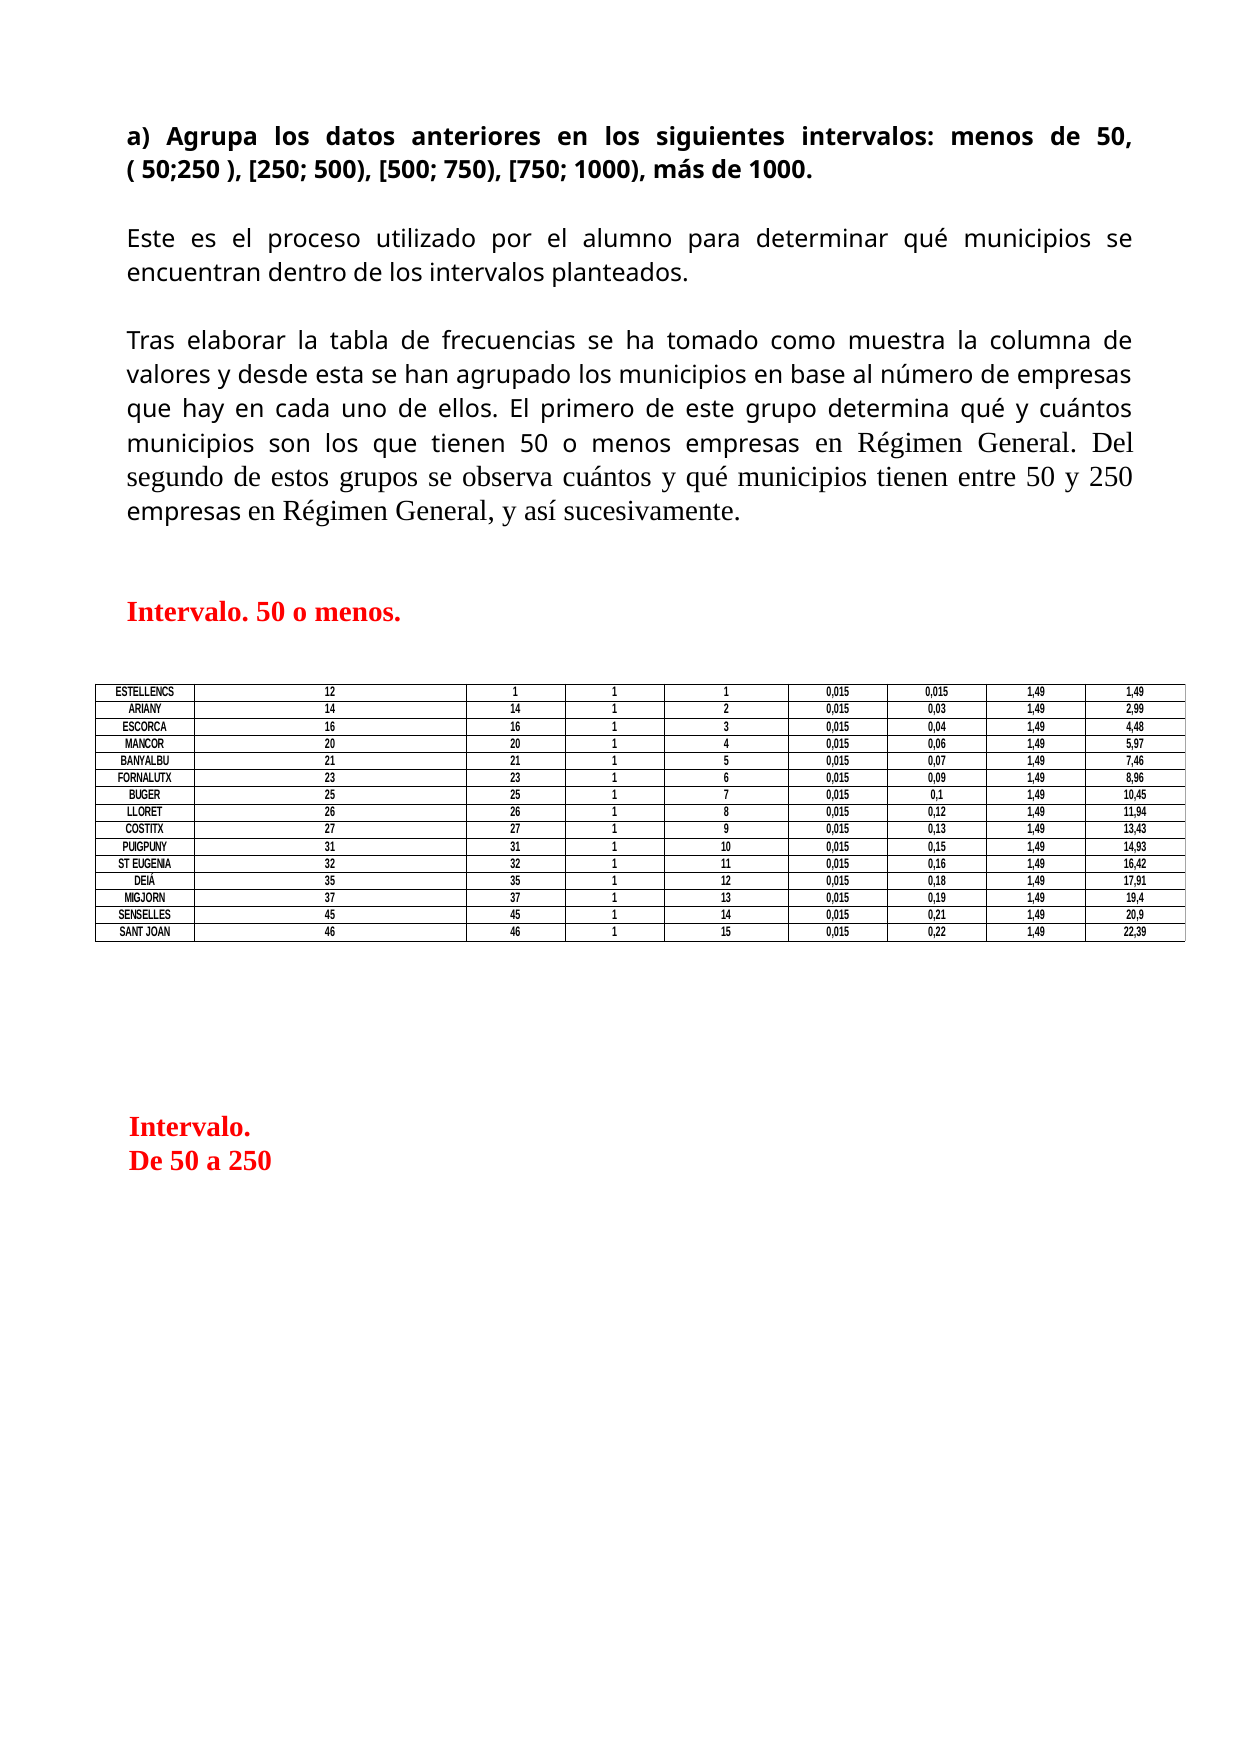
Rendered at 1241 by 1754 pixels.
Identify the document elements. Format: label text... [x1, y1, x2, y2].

table_header [1164, 719, 1174, 735]
table_header [1164, 942, 1174, 1177]
table_header [1164, 753, 1174, 769]
table_header [1164, 805, 1174, 821]
table_header [1164, 873, 1174, 889]
table_header [1164, 924, 1174, 941]
table_header [1164, 907, 1174, 923]
table_header D) Primer cuartil: Para obtener este dato basta con multiplicar el total de municipios por 0,25, o sea, 67x0.25, lo cual nos da un resultado de 16.75 y que corresponde con el municipio de María de la Salut con 53 empresas en régimen general. Otra forma de llevar a cabo el cálculo anterior sería a través del análisis de una tabla de frecuencias absolutas, relativas y los porcentajes. Así, si observamos la columna de porcentaje absoluto y vemos el porcentaje más próximo al 25% o superior odemos saber cual es el primer cuartil. Resultado primer cuartil = 53 E) Tercer cuartil: Para obtener este dato basta con multiplicar el total de municipios por 0,75, o sea, 67x0.75, lo cual nos da un resultado de 50.25 y que corresponde con el municipio de Son Servera con 451 empresas en régimen general. Otra forma de llevar a cabo el cálculo anterior sería a través del análisis de una tabla de frecuencias absolutas, relativas y los porcentajes. Así, si observamos la columna de porcentaje absoluto y vemos el porcentaje 75% o superior podemos saber cual es el tercer cuartil. Resultado tercer cuartil = 451 Construcción de una tabla de frecuencias a) Agrupa los datos anteriores en los siguientes intervalos: menos de 50, ( 50;250 ), [250; 500), [500; 750), [750; 1000), más de 1000. Este es el proceso utilizado por el alumno para determinar qué municipios se encuentran dentro de los intervalos planteados. Tras elaborar la tabla de frecuencias se ha tomado como muestra la columna de valores y desde esta se han agrupado los municipios en base al número de empresas que hay en cada uno de ellos. El primero de este grupo determina qué y cuántos municipios son los que tienen 50 o menos empresas en Régimen General. Del segundo de estos grupos se observa cuántos y qué municipios tienen entre 50 y 250 empresas en Régimen General, y así sucesivamente. Intervalo. 50 o menos. Intervalo. De 50 a 250 Intervalo de 250 a 500 . [119, 118, 1164, 684]
table_header [1164, 685, 1174, 701]
table_header [1164, 787, 1174, 804]
table_header [1164, 822, 1174, 838]
table_header [1164, 118, 1174, 684]
table_header [1164, 856, 1174, 872]
table_header [1164, 770, 1174, 786]
table_header D) Primer cuartil: Para obtener este dato basta con multiplicar el total de municipios por 0,25, o sea, 67x0.25, lo cual nos da un resultado de 16.75 y que corresponde con el municipio de María de la Salut con 53 empresas en régimen general. Otra forma de llevar a cabo el cálculo anterior sería a través del análisis de una tabla de frecuencias absolutas, relativas y los porcentajes. Así, si observamos la columna de porcentaje absoluto y vemos el porcentaje más próximo al 25% o superior odemos saber cual es el primer cuartil. Resultado primer cuartil = 53 E) Tercer cuartil: Para obtener este dato basta con multiplicar el total de municipios por 0,75, o sea, 67x0.75, lo cual nos da un resultado de 50.25 y que corresponde con el municipio de Son Servera con 451 empresas en régimen general. Otra forma de llevar a cabo el cálculo anterior sería a través del análisis de una tabla de frecuencias absolutas, relativas y los porcentajes. Así, si observamos la columna de porcentaje absoluto y vemos el porcentaje 75% o superior podemos saber cual es el tercer cuartil. Resultado tercer cuartil = 451 Construcción de una tabla de frecuencias a) Agrupa los datos anteriores en los siguientes intervalos: menos de 50, ( 50;250 ), [250; 500), [500; 750), [750; 1000), más de 1000. Este es el proceso utilizado por el alumno para determinar qué municipios se encuentran dentro de los intervalos planteados. Tras elaborar la tabla de frecuencias se ha tomado como muestra la columna de valores y desde esta se han agrupado los municipios en base al número de empresas que hay en cada uno de ellos. El primero de este grupo determina qué y cuántos municipios son los que tienen 50 o menos empresas en Régimen General. Del segundo de estos grupos se observa cuántos y qué municipios tienen entre 50 y 250 empresas en Régimen General, y así sucesivamente. Intervalo. 50 o menos. Intervalo. De 50 a 250 Intervalo de 250 a 500 . [119, 942, 1164, 1177]
table_header [1164, 890, 1174, 906]
table_header [1164, 736, 1174, 752]
table_header [1164, 702, 1174, 718]
table_header [1164, 839, 1174, 855]
